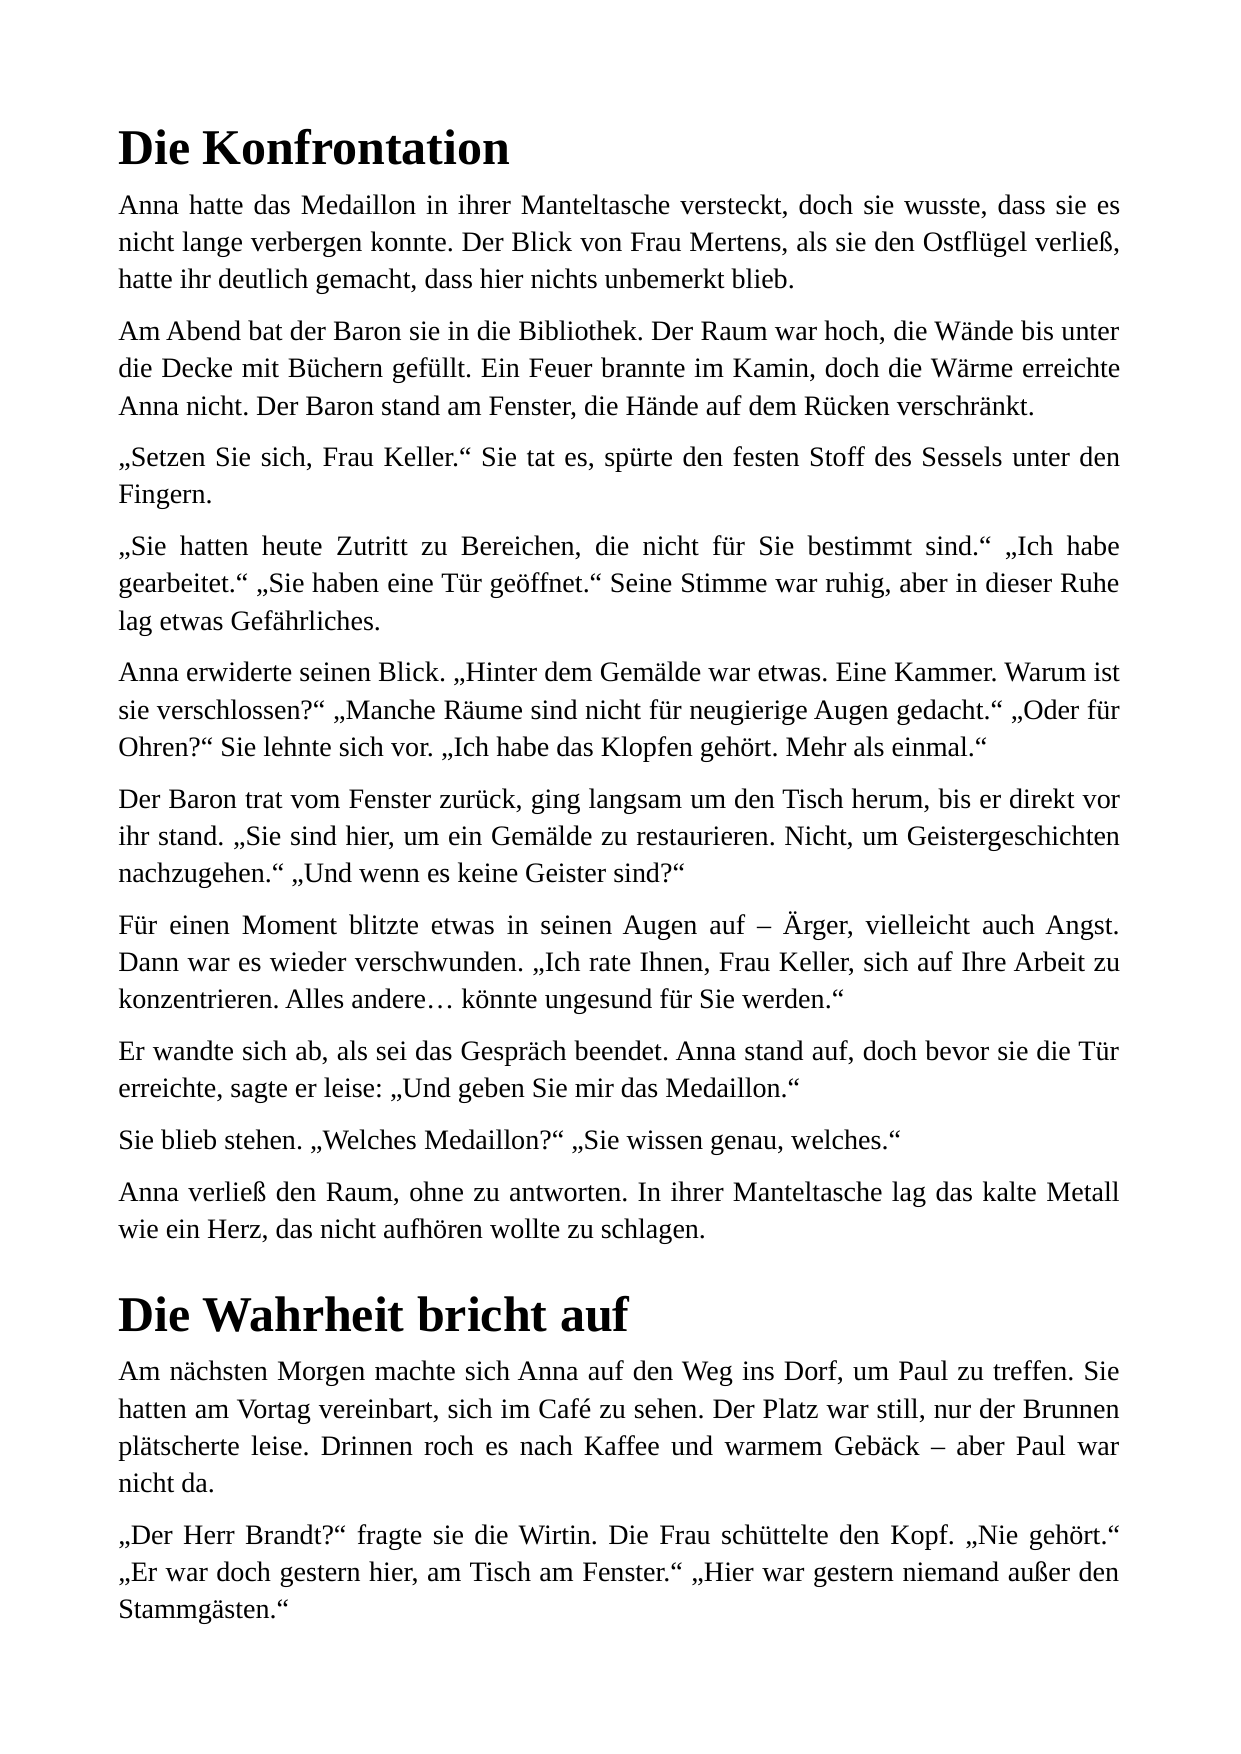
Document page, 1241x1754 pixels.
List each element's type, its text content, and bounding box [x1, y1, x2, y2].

text Sie blieb stehen. „Welches Medaillon?“ „Sie wissen genau, welches.“ [118, 1123, 1122, 1155]
text Anna erwiderte seinen Blick. „Hinter dem Gemälde war etwas. Eine Kammer. Warum ist sie verschlossen?“ „Manche Räume sind nicht für neugierige Augen gedacht.“ „Oder für Ohren?“ Sie lehnte sich vor. „Ich habe das Klopfen gehört. Mehr als einmal.“ [118, 656, 1122, 762]
text Anna hatte das Medaillon in ihrer Manteltasche versteckt, doch sie wusste, dass sie es nicht lange verbergen konnte. Der Blick von Frau Mertens, als sie den Ostflügel verließ, hatte ihr deutlich gemacht, dass hier nichts unbemerkt blieb. [118, 188, 1122, 295]
text Am nächsten Morgen machte sich Anna auf den Weg ins Dorf, um Paul zu treffen. Sie hatten am Vortag vereinbart, sich im Café zu sehen. Der Platz war still, nur der Brunnen plätscherte leise. Drinnen roch es nach Kaffee und warmem Gebäck – aber Paul war nicht da. [118, 1354, 1122, 1498]
text Am Abend bat der Baron sie in die Bibliothek. Der Raum war hoch, die Wände bis unter die Decke mit Büchern gefüllt. Ein Feuer brannte im Kamin, doch die Wärme erreichte Anna nicht. Der Baron stand am Fenster, die Hände auf dem Rücken verschränkt. [118, 314, 1122, 421]
text Er wandte sich ab, als sei das Gespräch beendet. Anna stand auf, doch bevor sie die Tür erreichte, sagte er leise: „Und geben Sie mir das Medaillon.“ [118, 1034, 1122, 1103]
subtitle Die Wahrheit bricht auf [118, 1284, 1122, 1342]
text Für einen Moment blitzte etwas in seinen Augen auf – Ärger, vielleicht auch Angst. Dann war es wieder verschwunden. „Ich rate Ihnen, Frau Keller, sich auf Ihre Arbeit zu konzentrieren. Alles andere… könnte ungesund für Sie werden.“ [118, 908, 1122, 1014]
text Anna verließ den Raum, ohne zu antworten. In ihrer Manteltasche lag das kalte Metall wie ein Herz, das nicht aufhören wollte zu schlagen. [118, 1175, 1122, 1244]
subtitle Die Konfrontation [118, 118, 1122, 176]
text „Setzen Sie sich, Frau Keller.“ Sie tat es, spürte den festen Stoff des Sessels unter den Fingern. [118, 440, 1122, 510]
text „Der Herr Brandt?“ fragte sie die Wirtin. Die Frau schüttelte den Kopf. „Nie gehört.“ „Er war doch gestern hier, am Tisch am Fenster.“ „Hier war gestern niemand außer den Stammgästen.“ [118, 1518, 1122, 1624]
text Der Baron trat vom Fenster zurück, ging langsam um den Tisch herum, bis er direkt vor ihr stand. „Sie sind hier, um ein Gemälde zu restaurieren. Nicht, um Geistergeschichten nachzugehen.“ „Und wenn es keine Geister sind?“ [118, 782, 1122, 888]
text „Sie hatten heute Zutritt zu Bereichen, die nicht für Sie bestimmt sind.“ „Ich habe gearbeitet.“ „Sie haben eine Tür geöffnet.“ Seine Stimme war ruhig, aber in dieser Ruhe lag etwas Gefährliches. [118, 529, 1122, 636]
